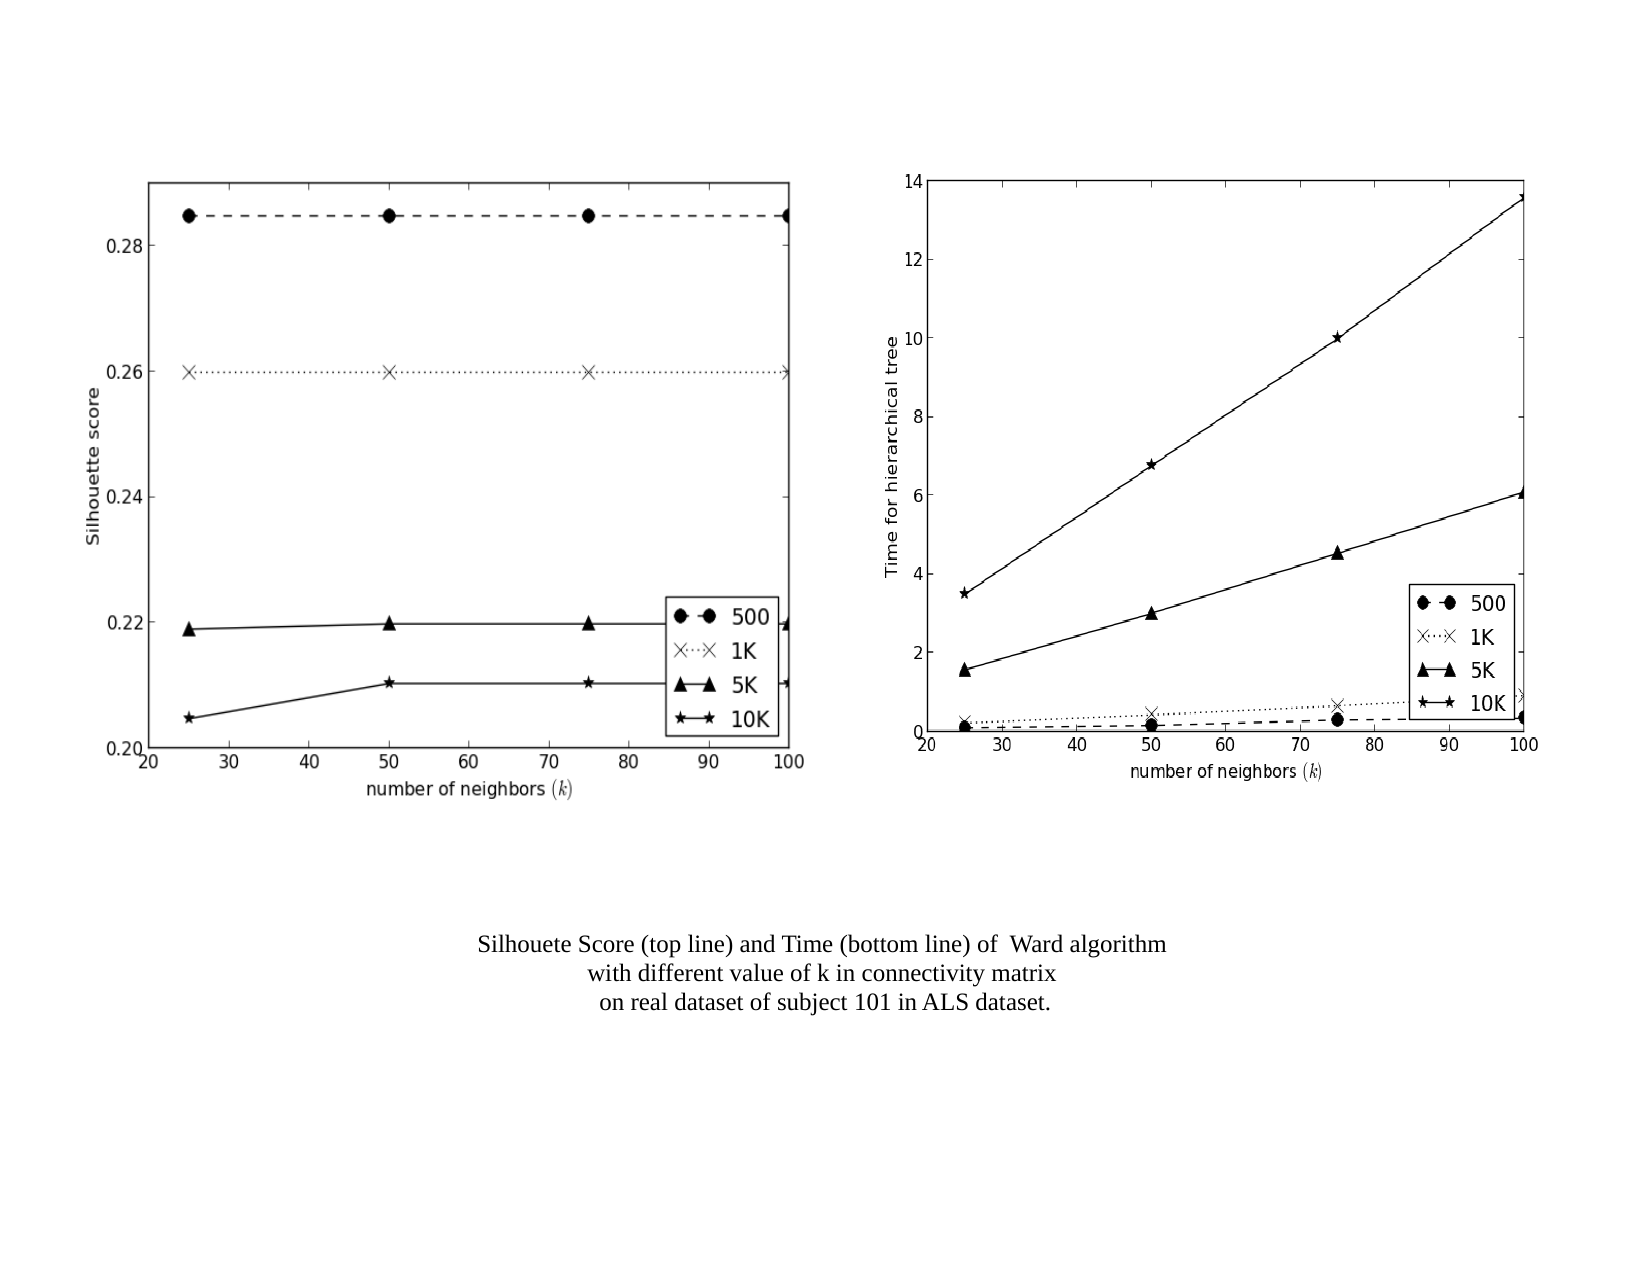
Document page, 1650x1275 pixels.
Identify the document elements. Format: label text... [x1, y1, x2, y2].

text Silhouete Score (top line) and Time (bottom line) of Ward algorithm with different value of k in connectivity matrix on real dataset of subject 101 in ALS dataset. [118, 929, 1532, 1016]
picture [46, 113, 1600, 819]
